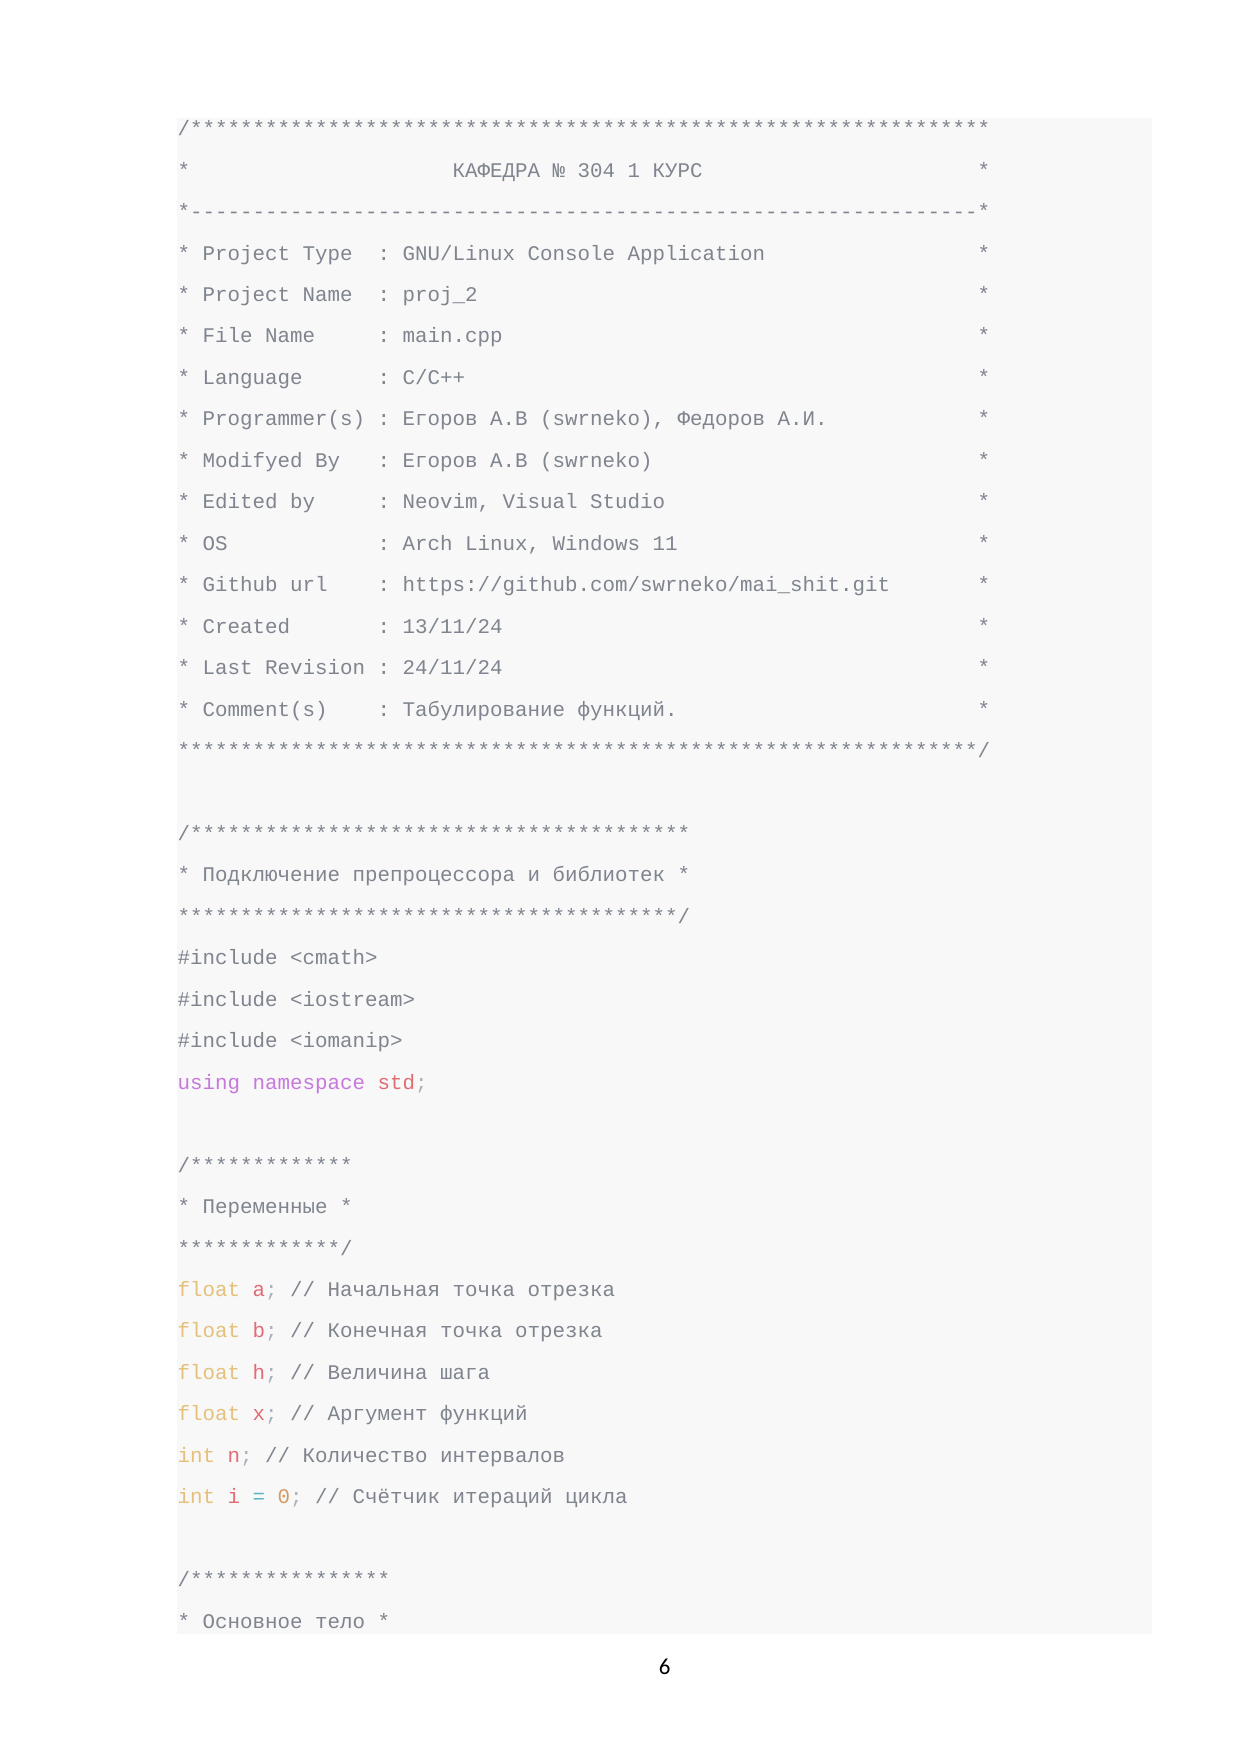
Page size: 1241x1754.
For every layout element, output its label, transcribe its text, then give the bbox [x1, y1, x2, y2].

text ****************************************/ [177, 906, 1152, 929]
text * КАФЕДРА № 304 1 КУРС * [177, 159, 1152, 183]
text ****************************************************************/ [177, 740, 1152, 764]
text float x; // Аргумент функций [177, 1403, 1152, 1427]
text #include <iostream> [177, 989, 1152, 1012]
text *---------------------------------------------------------------* [177, 201, 1152, 225]
text * Language : C/C++ * [177, 367, 1152, 391]
text int i = 0; // Счётчик итераций цикла [177, 1486, 1152, 1510]
text /**************** [177, 1569, 1152, 1593]
text #include <cmath> [177, 947, 1152, 971]
text /**************************************** [177, 823, 1152, 847]
text * Modifyed By : Егоров А.В (swrneko) * [177, 450, 1152, 473]
text * Project Name : proj_2 * [177, 284, 1152, 308]
text * Last Revision : 24/11/24 * [177, 657, 1152, 681]
text * Project Type : GNU/Linux Console Application * [177, 242, 1152, 266]
text * File Name : main.cpp * [177, 325, 1152, 349]
text * Comment(s) : Табулирование функций. * [177, 698, 1152, 722]
text using namespace std; [177, 1072, 1152, 1095]
text float h; // Величина шага [177, 1362, 1152, 1386]
text * OS : Arch Linux, Windows 11 * [177, 533, 1152, 556]
text *************/ [177, 1237, 1152, 1261]
text int n; // Количество интервалов [177, 1445, 1152, 1468]
text * Github url : https://github.com/swrneko/mai_shit.git * [177, 574, 1152, 598]
text * Created : 13/11/24 * [177, 616, 1152, 639]
text /************* [177, 1154, 1152, 1178]
text float a; // Начальная точка отрезка [177, 1279, 1152, 1303]
text * Edited by : Neovim, Visual Studio * [177, 491, 1152, 515]
text float b; // Конечная точка отрезка [177, 1320, 1152, 1344]
text * Подключение препроцессора и библиотек * [177, 864, 1152, 888]
text * Programmer(s) : Егоров А.В (swrneko), Федоров А.И. * [177, 408, 1152, 432]
text #include <iomanip> [177, 1030, 1152, 1054]
text /**************************************************************** [177, 118, 1152, 142]
text * Переменные * [177, 1196, 1152, 1220]
text * Основное тело * [177, 1611, 1152, 1634]
